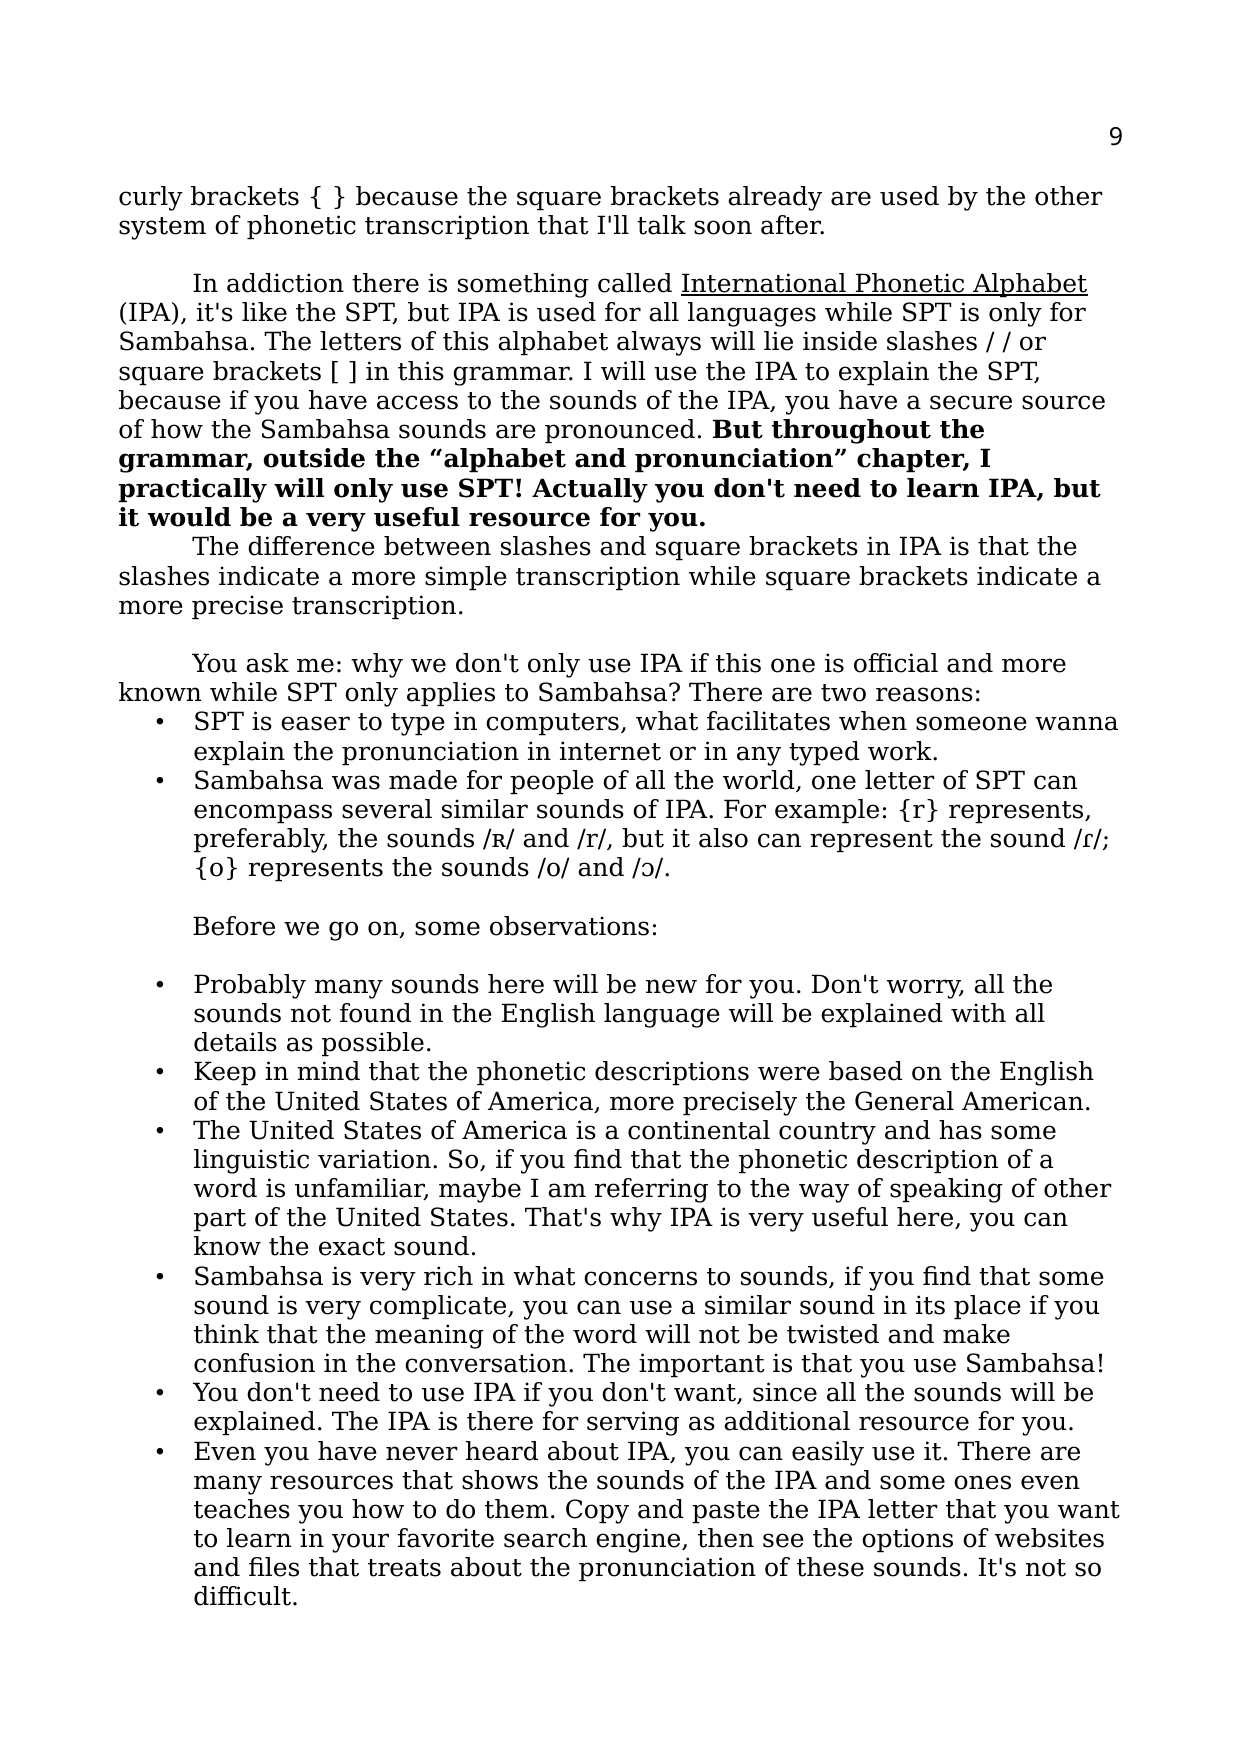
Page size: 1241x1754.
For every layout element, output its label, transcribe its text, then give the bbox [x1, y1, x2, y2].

text In addiction there is something called International Phonetic Alphabet (IPA), it's like the SPT, but IPA is used for all languages while SPT is only for Sambahsa. The letters of this alphabet always will lie inside slashes / / or square brackets [ ] in this grammar. I will use the IPA to explain the SPT, because if you have access to the sounds of the IPA, you have a secure source of how the Sambahsa sounds are pronounced. But throughout the grammar, outside the “alphabet and pronunciation” chapter, I practically will only use SPT! Actually you don't need to learn IPA, but it would be a very useful resource for you. [118, 269, 1123, 532]
text curly brackets { } because the square brackets already are used by the other system of phonetic transcription that I'll talk soon after. [118, 182, 1123, 240]
list Probably many sounds here will be new for you. Don't worry, all the sounds not found in the English language will be explained with all details as possible. [156, 970, 1123, 1057]
text Before we go on, some observations: [118, 912, 1123, 941]
list You don't need to use IPA if you don't want, since all the sounds will be explained. The IPA is there for serving as additional resource for you. [156, 1378, 1123, 1437]
list The United States of America is a continental country and has some linguistic variation. So, if you find that the phonetic description of a word is unfamiliar, maybe I am referring to the way of speaking of other part of the United States. That's why IPA is very useful here, you can know the exact sound. [156, 1116, 1123, 1262]
list Keep in mind that the phonetic descriptions were based on the English of the United States of America, more precisely the General American. [156, 1057, 1123, 1116]
text The difference between slashes and square brackets in IPA is that the slashes indicate a more simple transcription while square brackets indicate a more precise transcription. [118, 532, 1123, 620]
list Even you have never heard about IPA, you can easily use it. There are many resources that shows the sounds of the IPA and some ones even teaches you how to do them. Copy and paste the IPA letter that you want to learn in your favorite search engine, then see the options of websites and files that treats about the pronunciation of these sounds. It's not so difficult. [156, 1437, 1123, 1612]
list SPT is easer to type in computers, what facilitates when someone wanna explain the pronunciation in internet or in any typed work. [156, 707, 1123, 766]
list Sambahsa was made for people of all the world, one letter of SPT can encompass several similar sounds of IPA. For example: {r} represents, preferably, the sounds /ʀ/ and /r/, but it also can represent the sound /ɾ/; {o} represents the sounds /o/ and /ɔ/. [156, 766, 1123, 882]
text You ask me: why we don't only use IPA if this one is official and more known while SPT only applies to Sambahsa? There are two reasons: [118, 649, 1123, 707]
list Sambahsa is very rich in what concerns to sounds, if you find that some sound is very complicate, you can use a similar sound in its place if you think that the meaning of the word will not be twisted and make confusion in the conversation. The important is that you use Sambahsa! [156, 1262, 1123, 1378]
